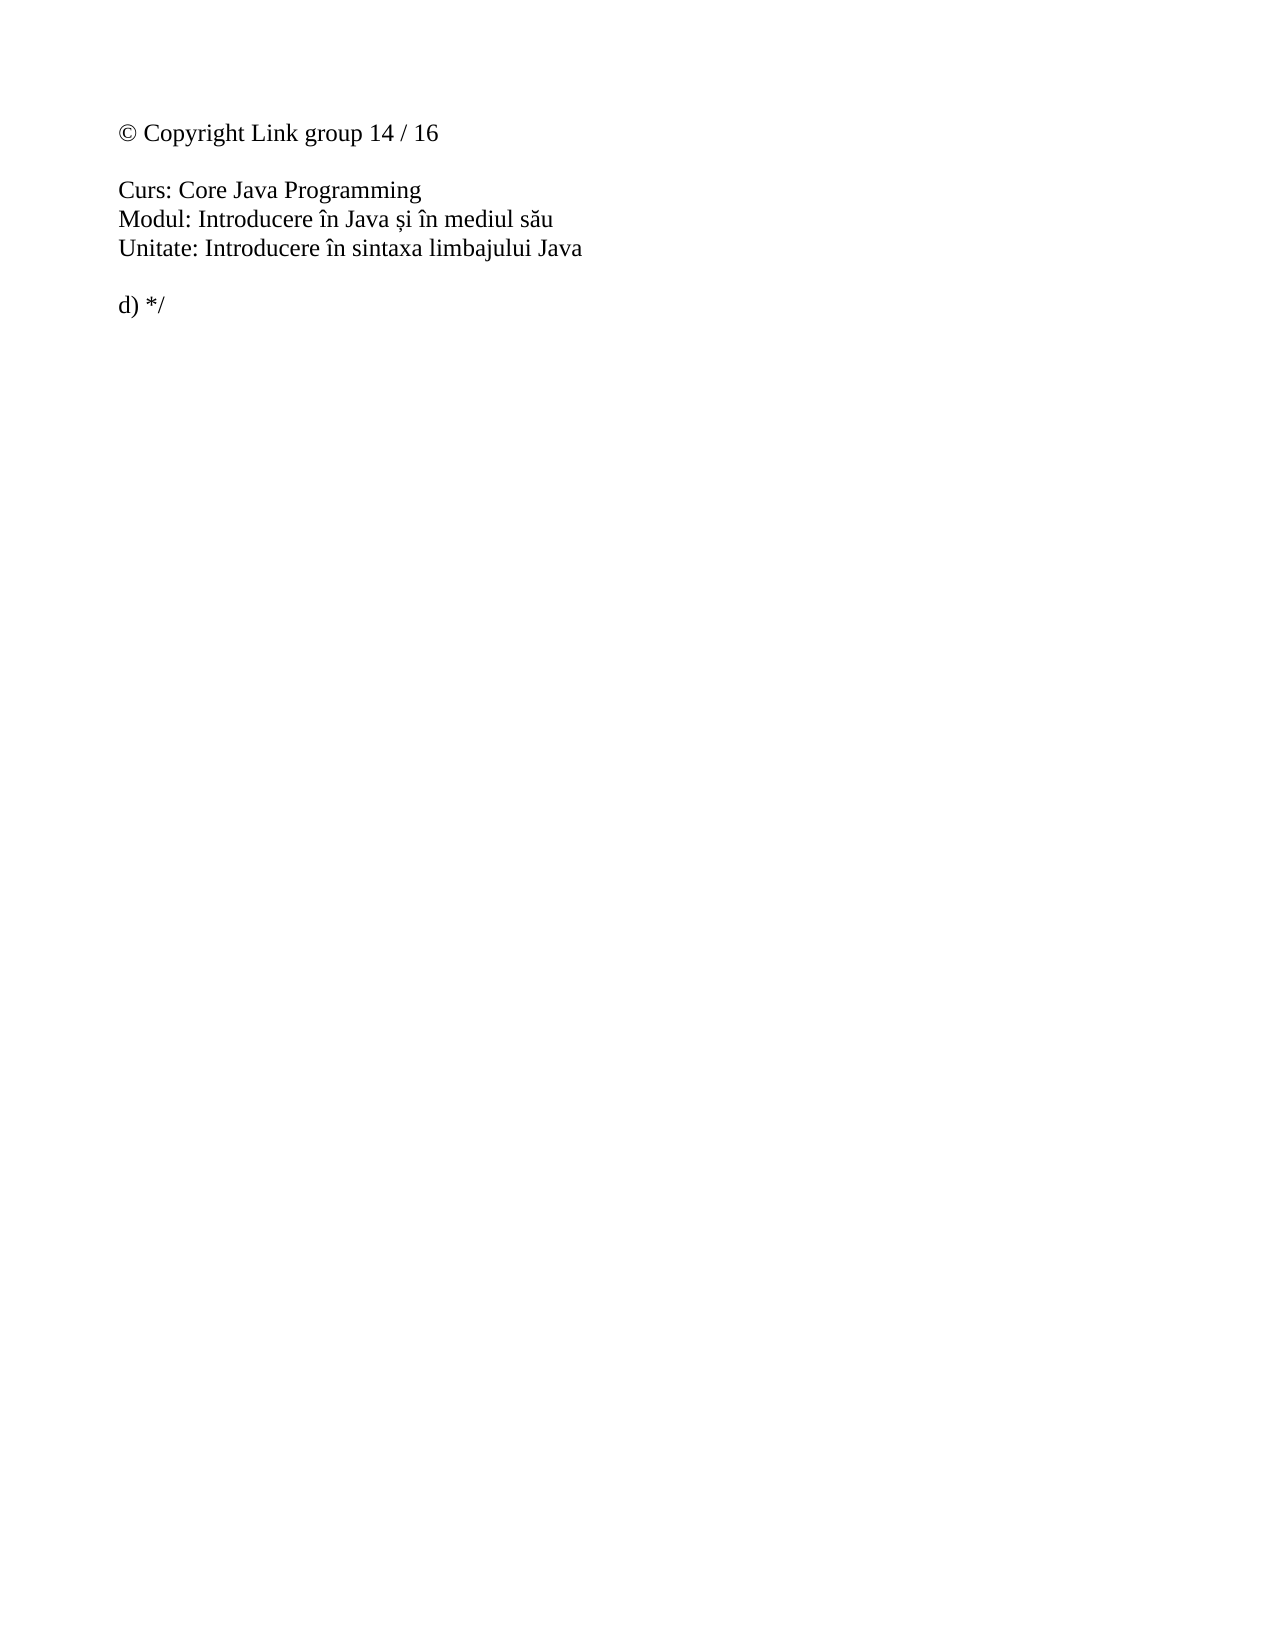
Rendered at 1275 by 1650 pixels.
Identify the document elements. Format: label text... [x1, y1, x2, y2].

text Curs: Core Java Programming [118, 176, 1157, 204]
text d) */ [118, 291, 1157, 319]
text Modul: Introducere în Java și în mediul său [118, 204, 1157, 233]
text © Copyright Link group 14 / 16 [118, 118, 1157, 147]
text Unitate: Introducere în sintaxa limbajului Java [118, 233, 1157, 262]
